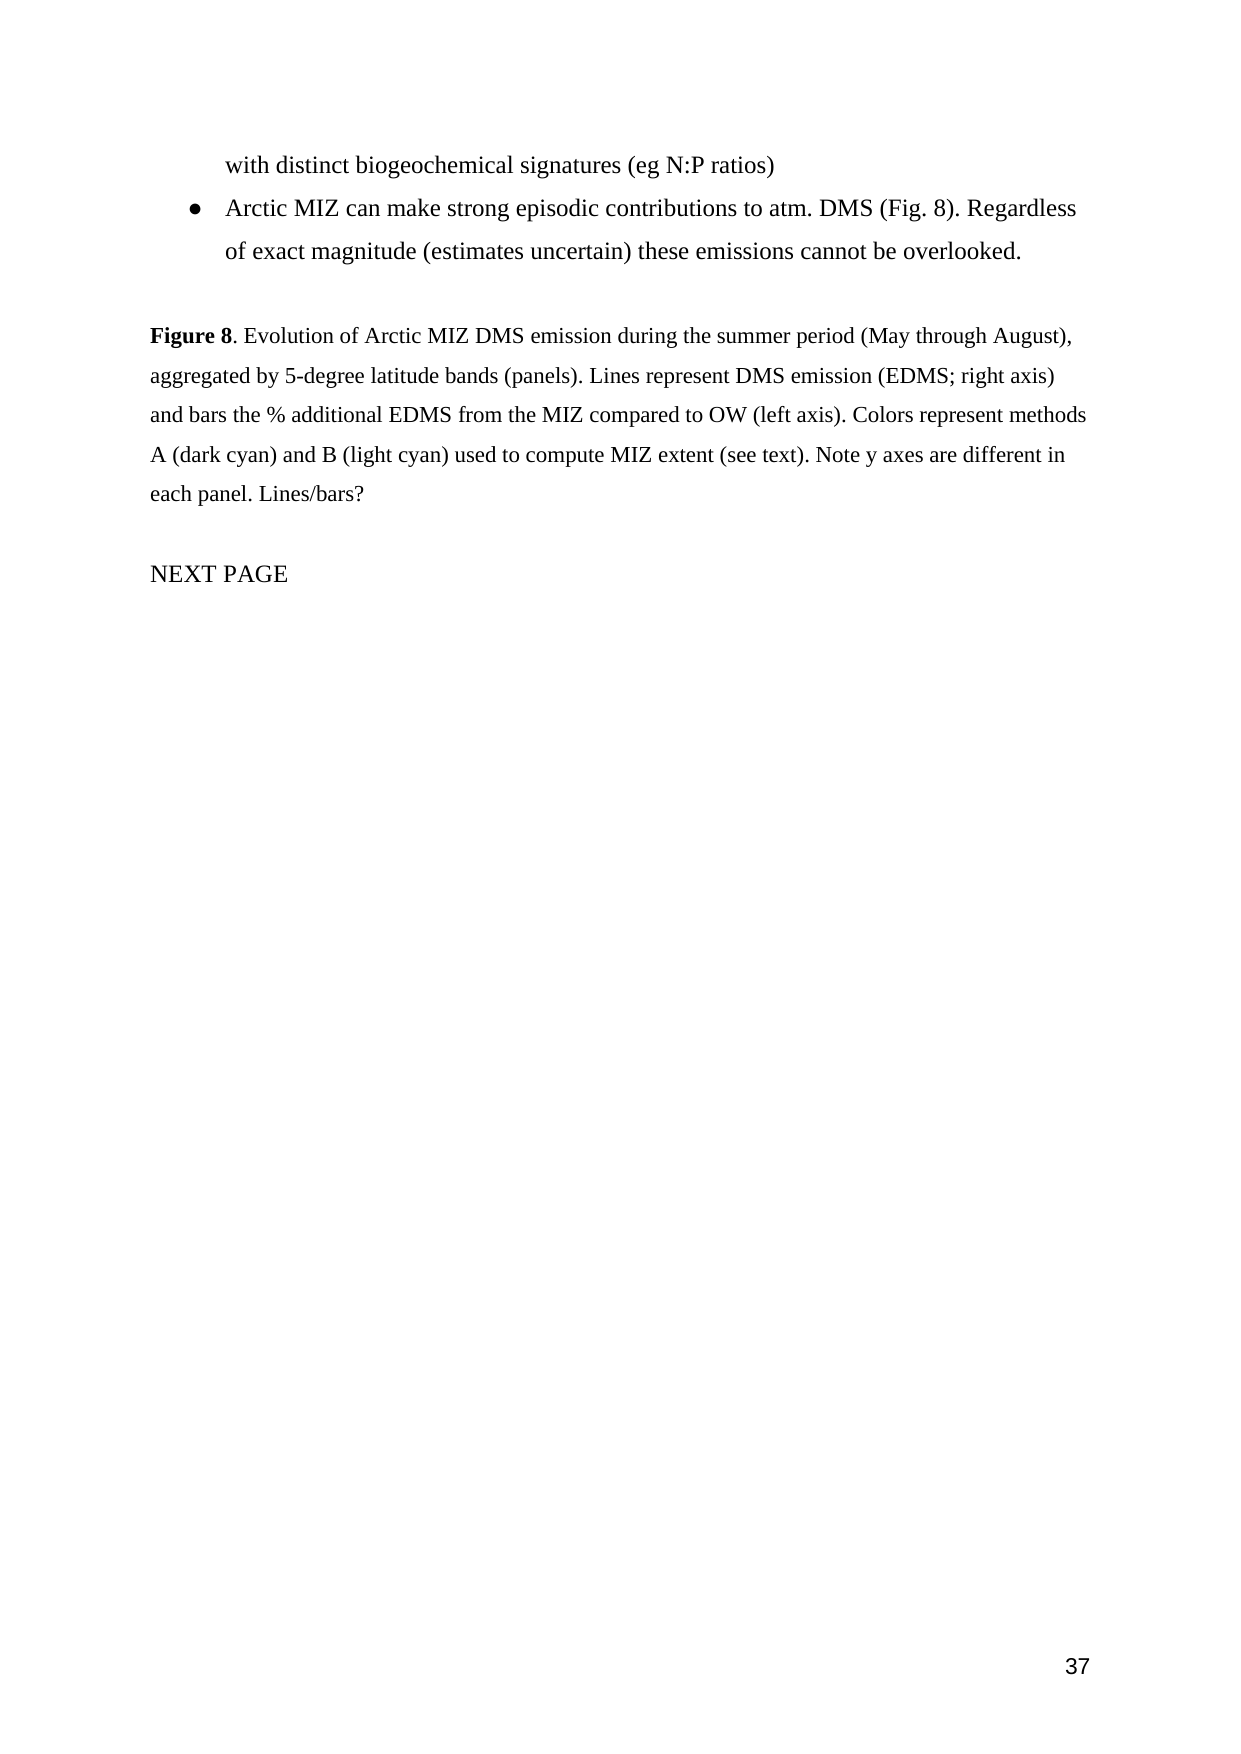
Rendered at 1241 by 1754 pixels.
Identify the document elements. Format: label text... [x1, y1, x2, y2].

list Arctic MIZ can make strong episodic contributions to atm. DMS (Fig. 8). Regardless of exact magnitude (estimates uncertain) these emissions cannot be overlooked. [187, 193, 1090, 265]
text NEXT PAGE [150, 559, 1090, 588]
list with distinct biogeochemical signatures (eg N:P ratios) [187, 150, 1090, 179]
text Figure 8. Evolution of Arctic MIZ DMS emission during the summer period (May through August), aggregated by 5-degree latitude bands (panels). Lines represent DMS emission (EDMS; right axis) and bars the % additional EDMS from the MIZ compared to OW (left axis). Colors represent methods A (dark cyan) and B (light cyan) used to compute MIZ extent (see text). Note y axes are different in each panel. Lines/bars? [150, 322, 1090, 507]
